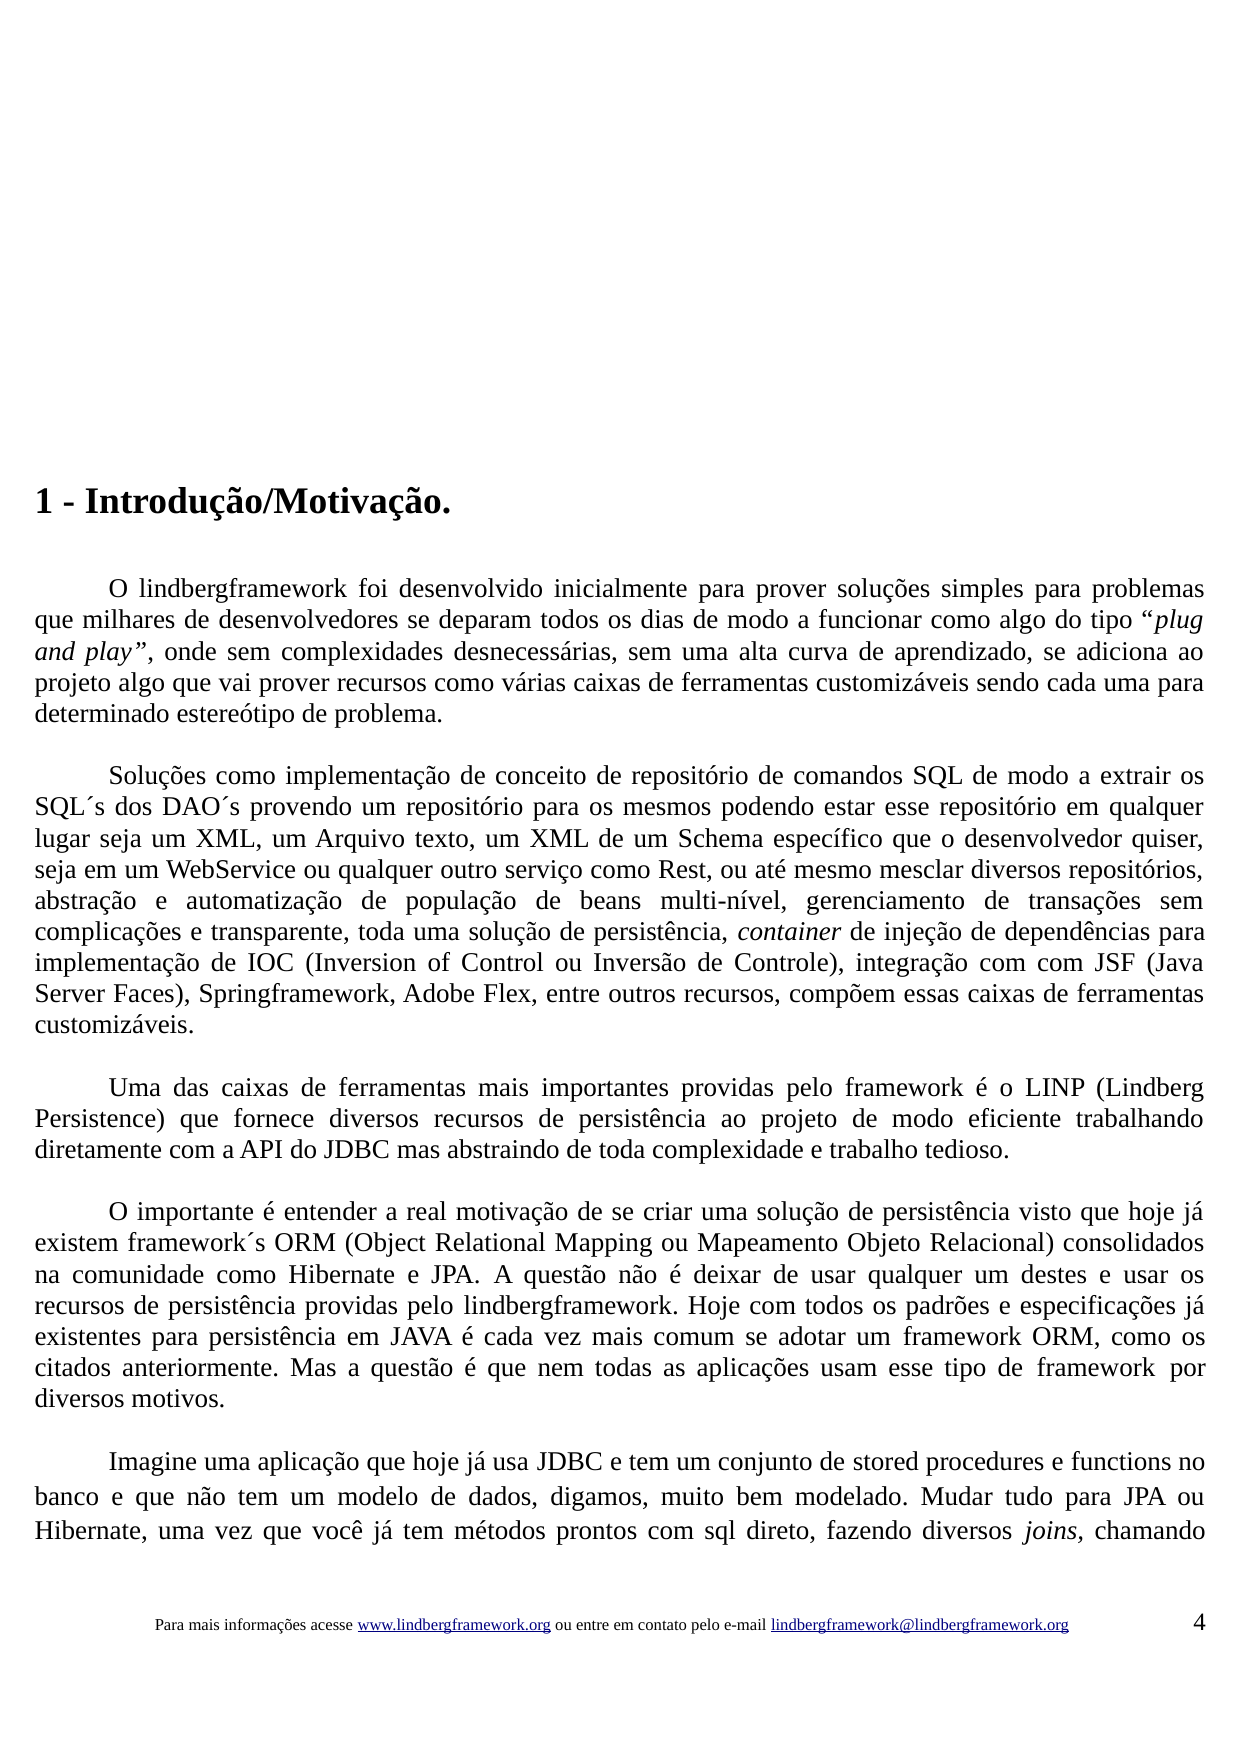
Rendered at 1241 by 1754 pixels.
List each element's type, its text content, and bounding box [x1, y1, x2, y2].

text Imagine uma aplicação que hoje já usa JDBC e tem um conjunto de stored procedures e functions no banco e que não tem um modelo de dados, digamos, muito bem modelado. Mudar tudo para JPA ou Hibernate, uma vez que você já tem métodos prontos com sql direto, fazendo diversos joins, chamando [34, 1442, 1206, 1545]
text O importante é entender a real motivação de se criar uma solução de persistência visto que hoje já existem framework´s ORM (Object Relational Mapping ou Mapeamento Objeto Relacional) consolidados na comunidade como Hibernate e JPA. A questão não é deixar de usar qualquer um destes e usar os recursos de persistência providas pelo lindbergframework. Hoje com todos os padrões e especificações já existentes para persistência em JAVA é cada vez mais comum se adotar um framework ORM, como os citados anteriormente. Mas a questão é que nem todas as aplicações usam esse tipo de framework por diversos motivos. [34, 1195, 1206, 1413]
text Uma das caixas de ferramentas mais importantes providas pelo framework é o LINP (Lindberg Persistence) que fornece diversos recursos de persistência ao projeto de modo eficiente trabalhando diretamente com a API do JDBC mas abstraindo de toda complexidade e trabalho tedioso. [34, 1071, 1206, 1164]
text O lindbergframework foi desenvolvido inicialmente para prover soluções simples para problemas que milhares de desenvolvedores se deparam todos os dias de modo a funcionar como algo do tipo “plug and play”, onde sem complexidades desnecessárias, sem uma alta curva de aprendizado, se adiciona ao projeto algo que vai prover recursos como várias caixas de ferramentas customizáveis sendo cada uma para determinado estereótipo de problema. [34, 572, 1206, 728]
subtitle 1 - Introdução/Motivação. [34, 478, 1206, 522]
text Soluções como implementação de conceito de repositório de comandos SQL de modo a extrair os SQL´s dos DAO´s provendo um repositório para os mesmos podendo estar esse repositório em qualquer lugar seja um XML, um Arquivo texto, um XML de um Schema específico que o desenvolvedor quiser, seja em um WebService ou qualquer outro serviço como Rest, ou até mesmo mesclar diversos repositórios, abstração e automatização de população de beans multi-nível, gerenciamento de transações sem complicações e transparente, toda uma solução de persistência, container de injeção de dependências para implementação de IOC (Inversion of Control ou Inversão de Controle), integração com com JSF (Java Server Faces), Springframework, Adobe Flex, entre outros recursos, compõem essas caixas de ferramentas customizáveis. [34, 759, 1206, 1040]
